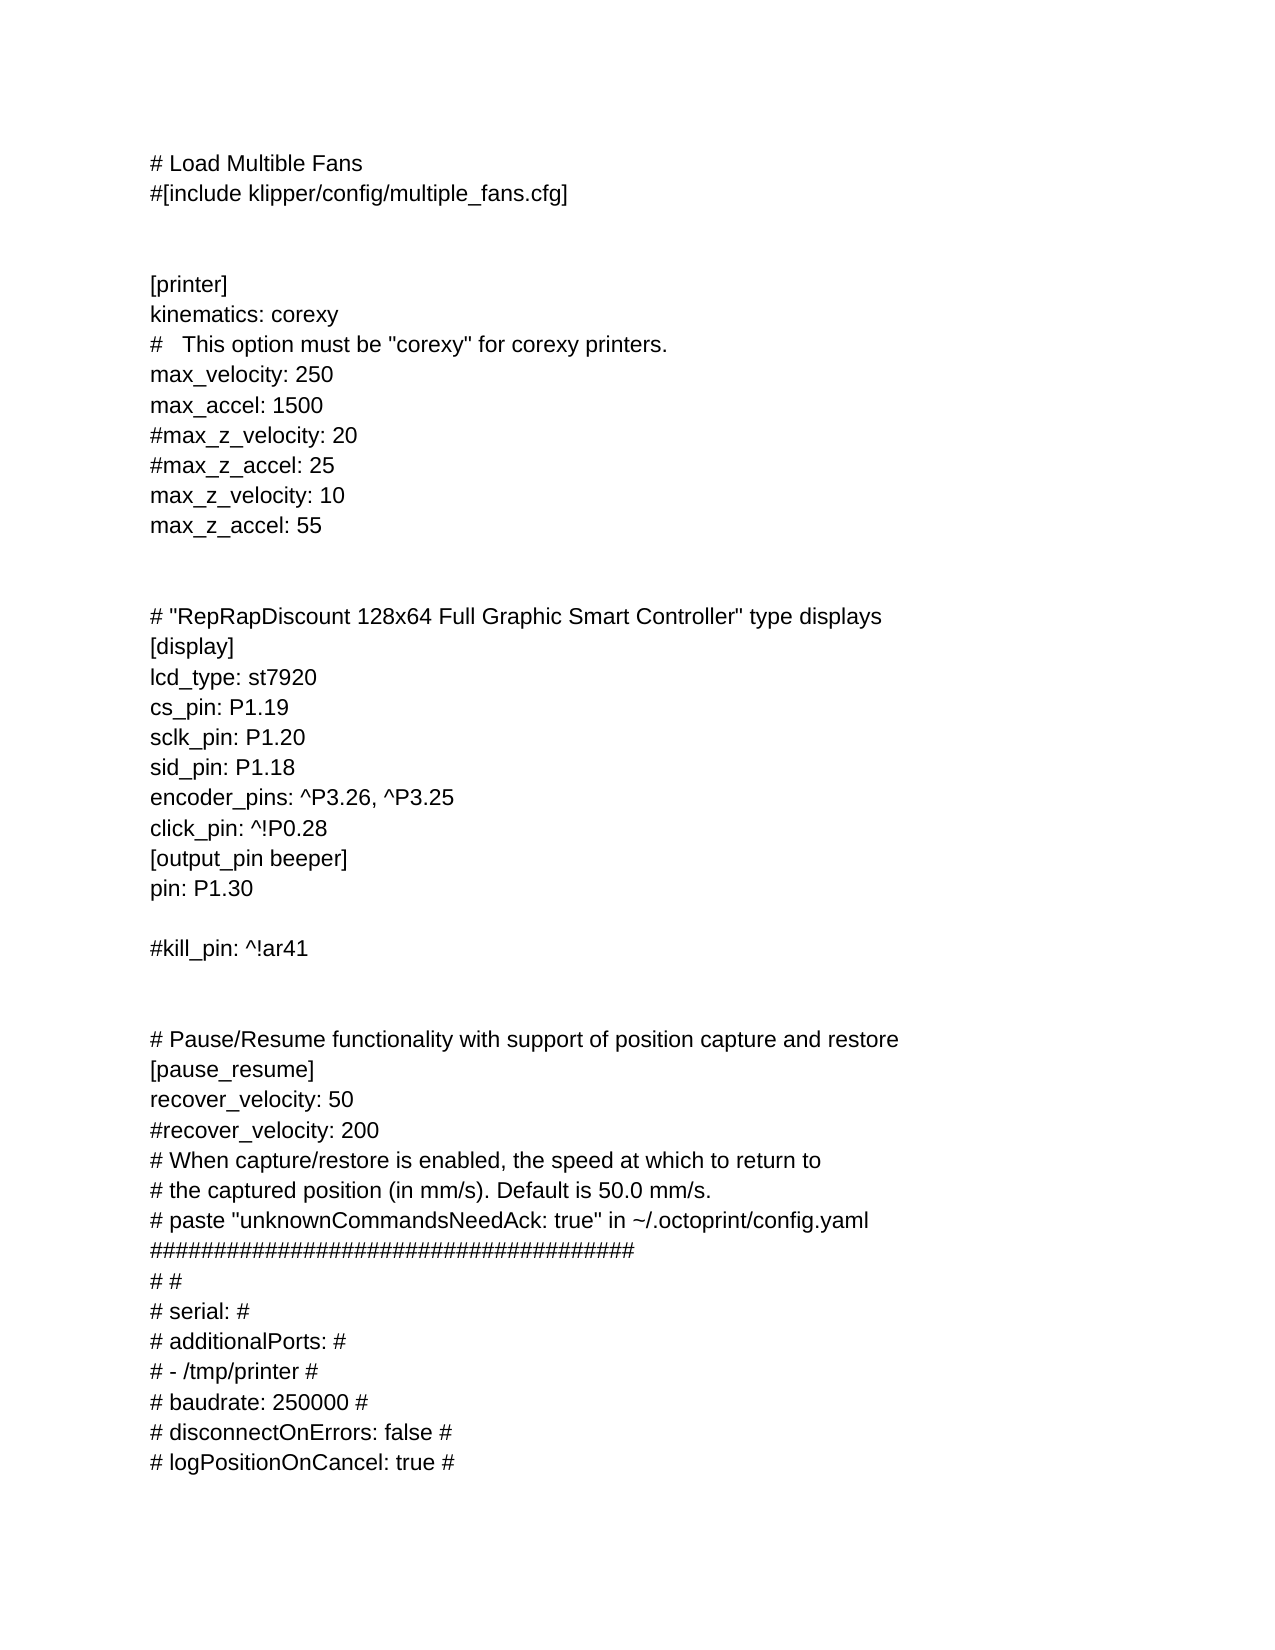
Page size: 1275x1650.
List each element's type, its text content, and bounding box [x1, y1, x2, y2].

text #recover_velocity: 200 [150, 1117, 1125, 1143]
text # When capture/restore is enabled, the speed at which to return to [150, 1147, 1125, 1173]
text #max_z_velocity: 20 [150, 422, 1125, 448]
text [printer] [150, 271, 1125, 297]
text # baudrate: 250000 # [150, 1388, 1125, 1415]
text kinematics: corexy [150, 301, 1125, 327]
text max_accel: 1500 [150, 392, 1125, 418]
text # Pause/Resume functionality with support of position capture and restore [150, 1026, 1125, 1052]
text [pause_resume] [150, 1056, 1125, 1083]
text # disconnectOnErrors: false # [150, 1419, 1125, 1445]
text #kill_pin: ^!ar41 [150, 935, 1125, 962]
text sclk_pin: P1.20 [150, 724, 1125, 750]
text # - /tmp/printer # [150, 1358, 1125, 1385]
text encoder_pins: ^P3.26, ^P3.25 [150, 784, 1125, 811]
text max_velocity: 250 [150, 361, 1125, 388]
text max_z_accel: 55 [150, 512, 1125, 539]
text [output_pin beeper] [150, 845, 1125, 871]
text recover_velocity: 50 [150, 1086, 1125, 1113]
text #max_z_accel: 25 [150, 452, 1125, 478]
text # serial: # [150, 1298, 1125, 1324]
text #[include klipper/config/multiple_fans.cfg] [150, 180, 1125, 207]
text max_z_velocity: 10 [150, 482, 1125, 509]
text # Load Multible Fans [150, 150, 1125, 176]
text [display] [150, 633, 1125, 660]
text sid_pin: P1.18 [150, 754, 1125, 781]
text # # [150, 1268, 1125, 1294]
text # paste "unknownCommandsNeedAck: true" in ~/.octoprint/config.yaml [150, 1207, 1125, 1234]
text ###################################### [150, 1237, 1125, 1264]
text click_pin: ^!P0.28 [150, 814, 1125, 841]
text # "RepRapDiscount 128x64 Full Graphic Smart Controller" type displays [150, 603, 1125, 629]
text lcd_type: st7920 [150, 663, 1125, 690]
text # This option must be "corexy" for corexy printers. [150, 331, 1125, 358]
text cs_pin: P1.19 [150, 694, 1125, 720]
text # the captured position (in mm/s). Default is 50.0 mm/s. [150, 1177, 1125, 1203]
text pin: P1.30 [150, 875, 1125, 901]
text # additionalPorts: # [150, 1328, 1125, 1354]
text # logPositionOnCancel: true # [150, 1449, 1125, 1475]
